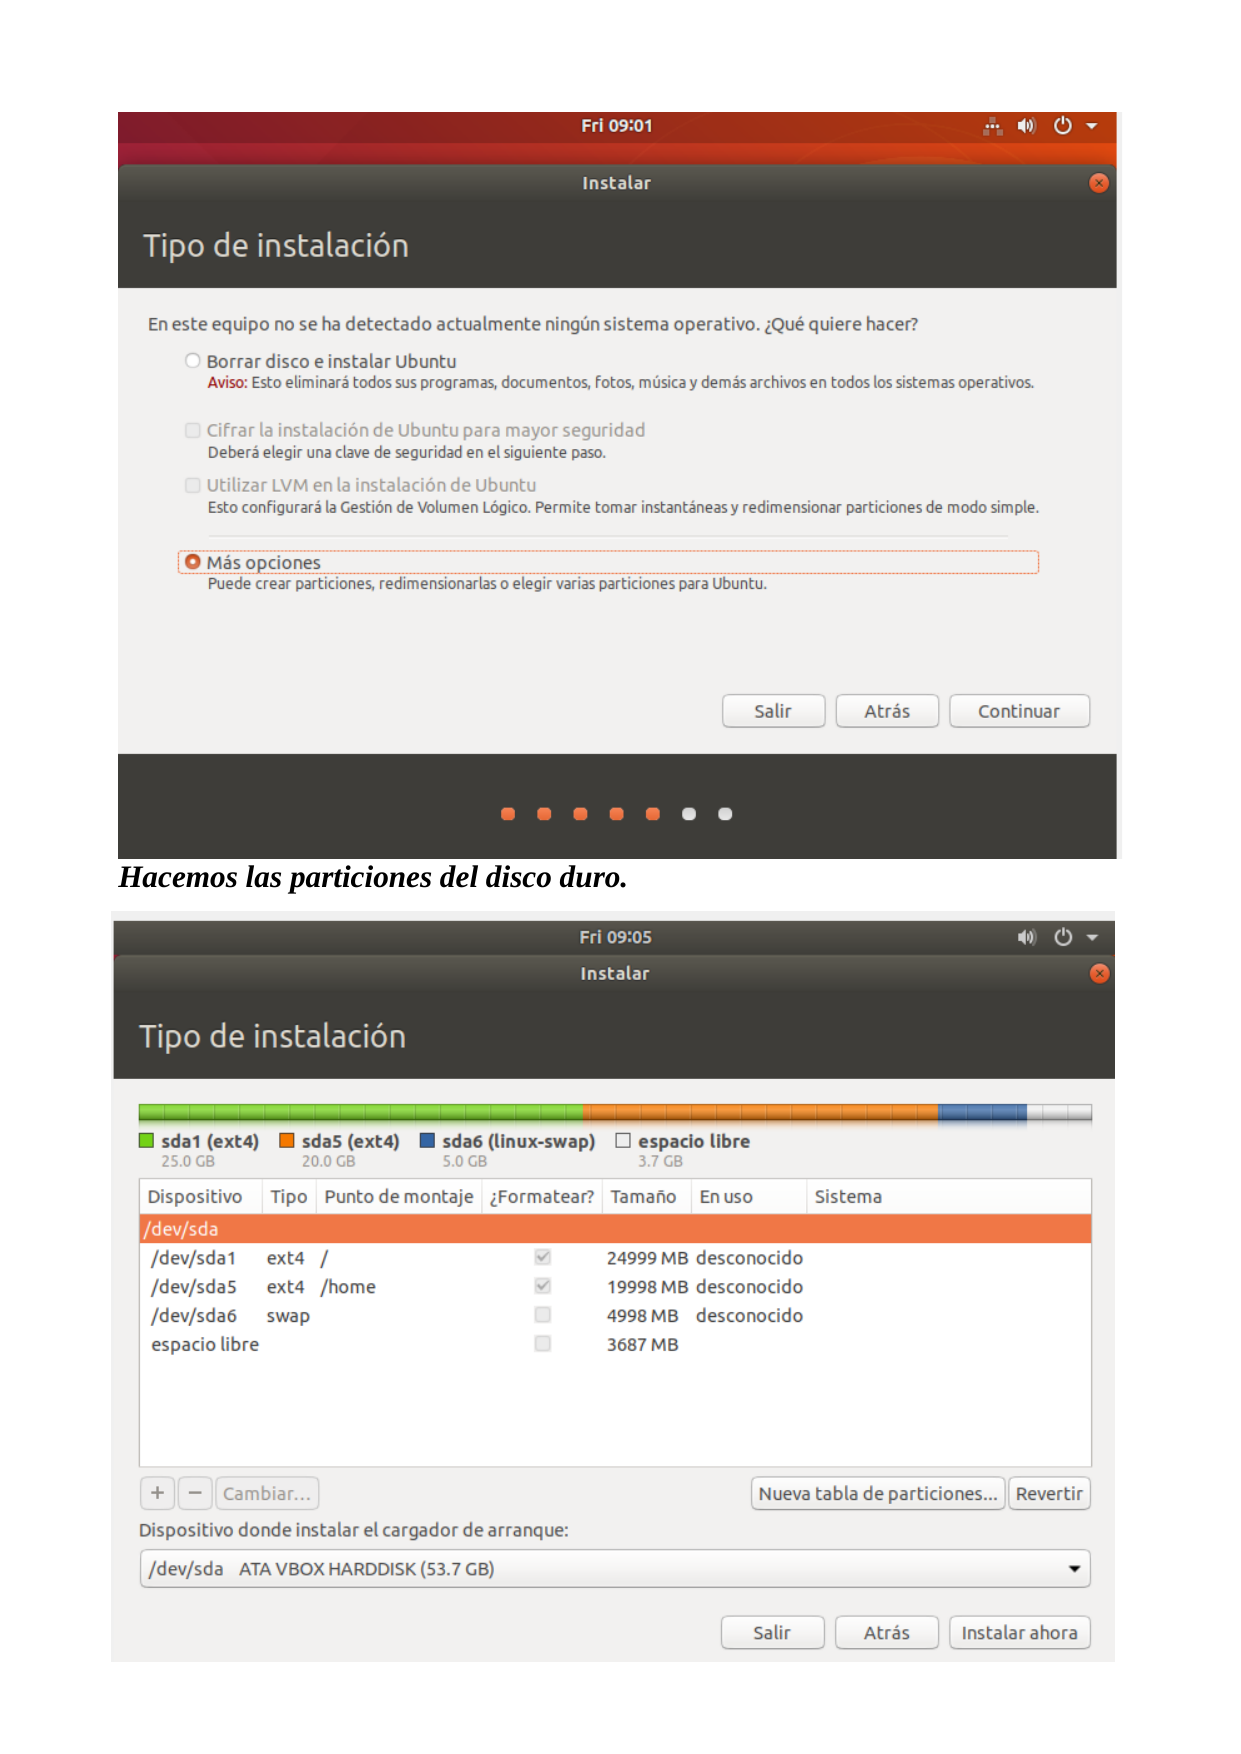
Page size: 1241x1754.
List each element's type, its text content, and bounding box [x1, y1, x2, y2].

picture [118, 112, 1123, 859]
text Hacemos las particiones del disco duro. [118, 859, 1122, 894]
picture [111, 911, 1115, 1662]
